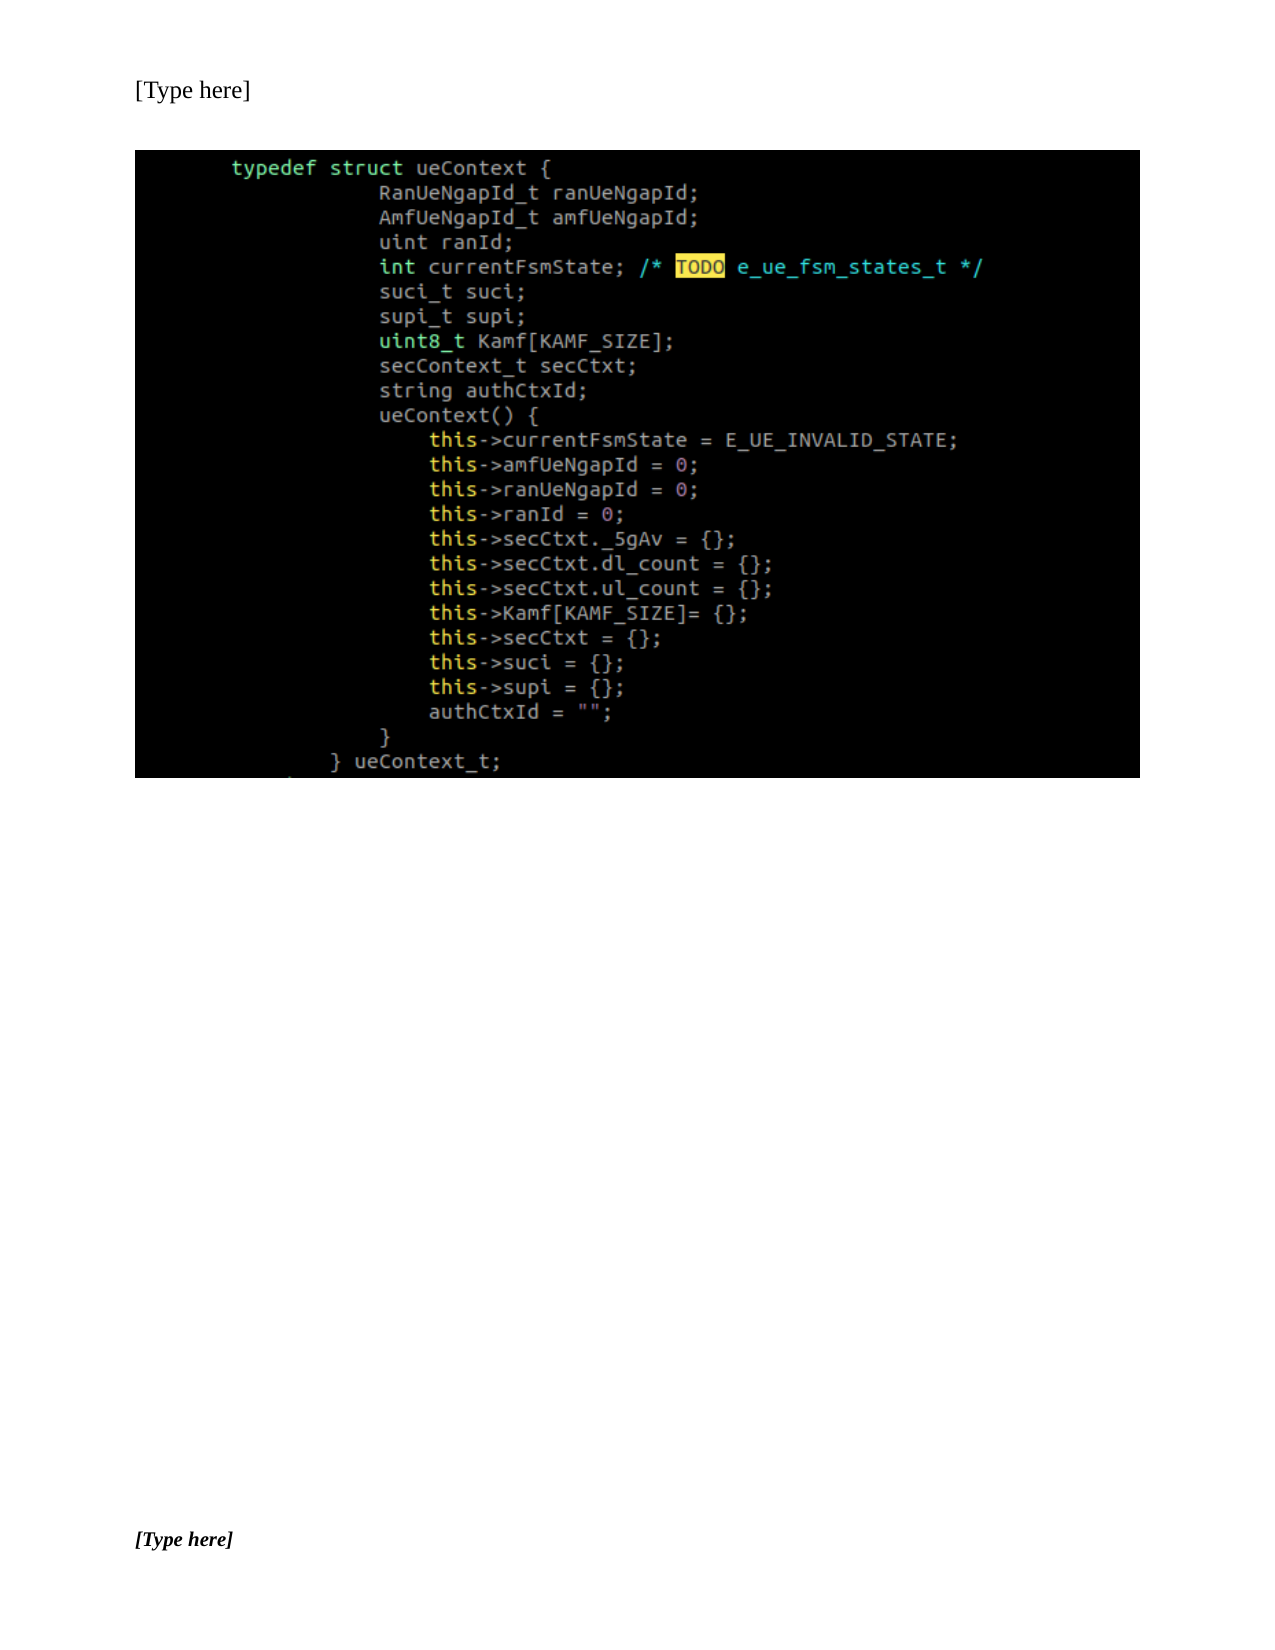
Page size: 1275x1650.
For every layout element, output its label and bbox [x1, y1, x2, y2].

picture [135, 150, 1140, 778]
